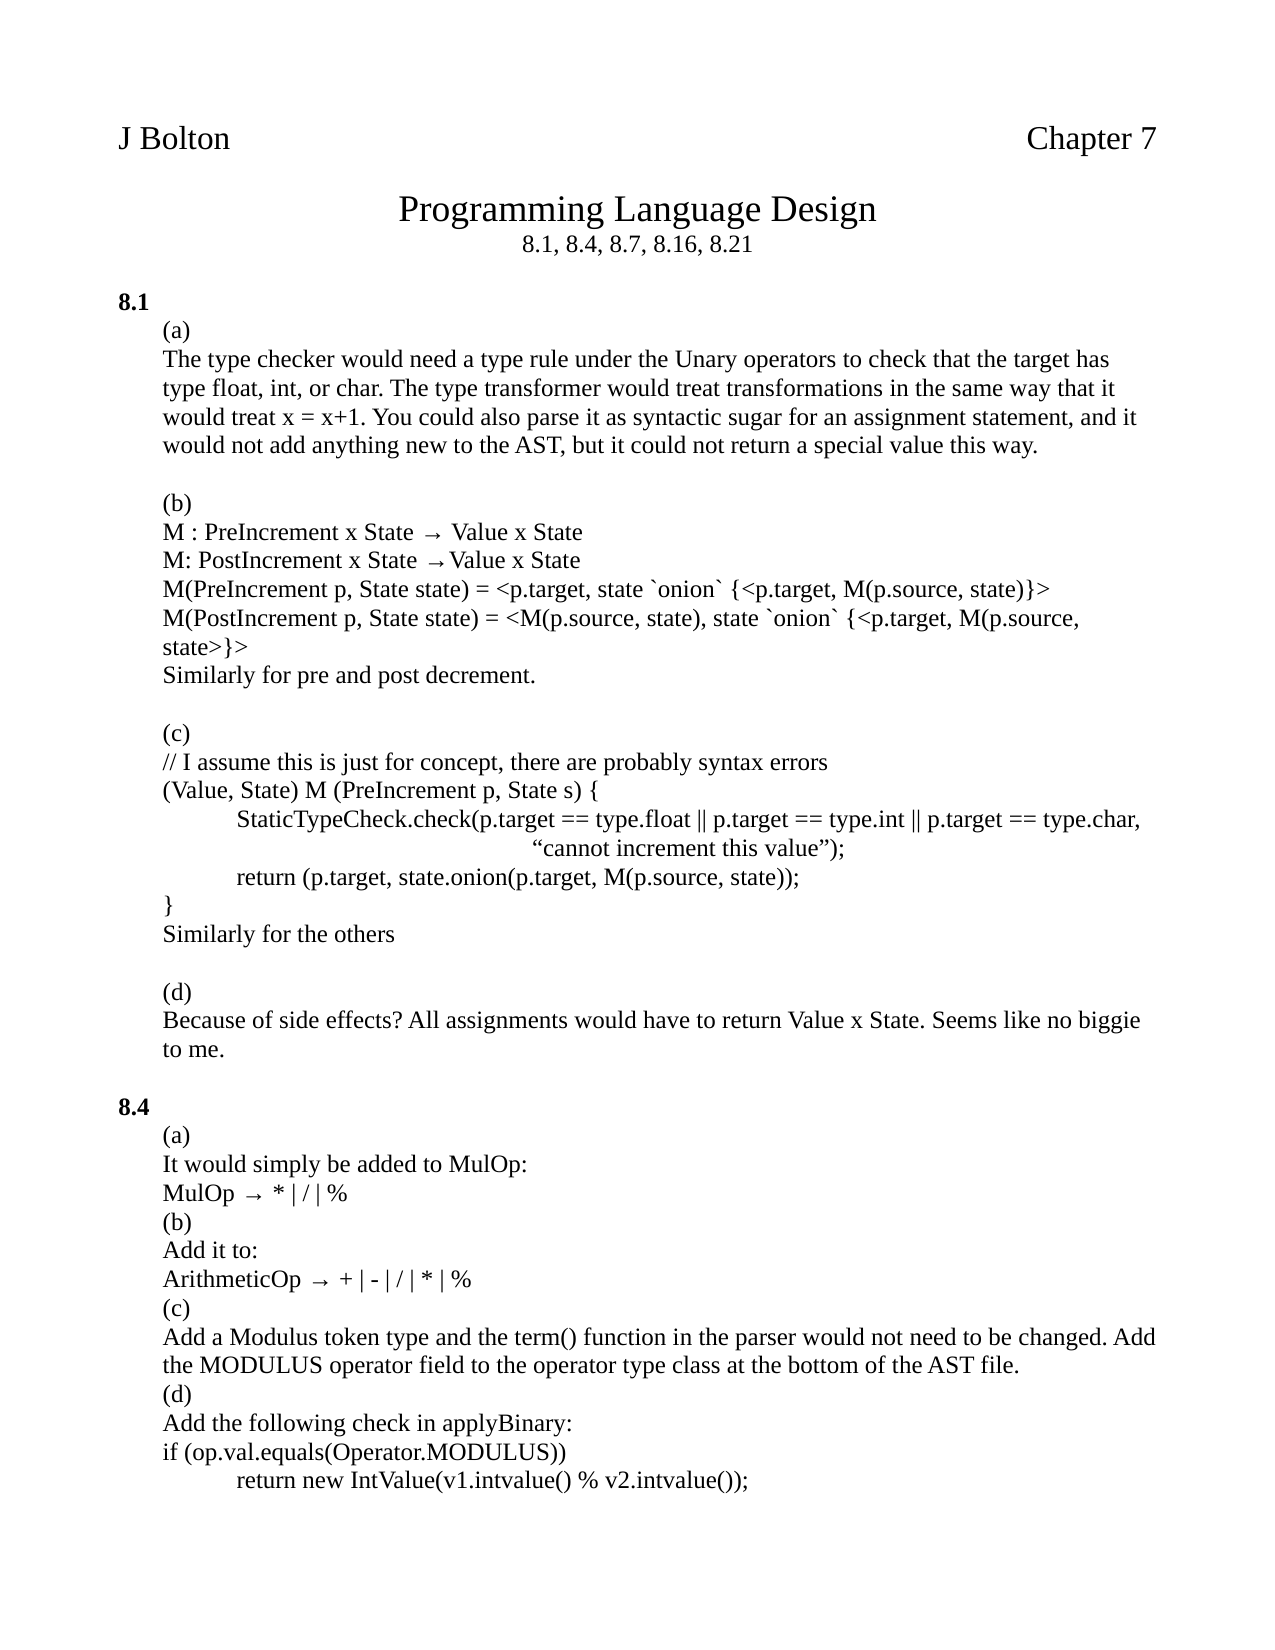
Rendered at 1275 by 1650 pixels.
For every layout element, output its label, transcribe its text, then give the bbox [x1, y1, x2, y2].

text (d) [162, 1379, 1157, 1408]
text } [162, 890, 1157, 919]
text if (op.val.equals(Operator.MODULUS)) [162, 1437, 1157, 1465]
text Add it to: [162, 1235, 1157, 1264]
text (c) [162, 718, 1157, 747]
text 8.1 [118, 287, 1157, 315]
text // I assume this is just for concept, there are probably syntax errors [162, 747, 1157, 775]
text M(PostIncrement p, State state) = <M(p.source, state), state `onion` {<p.target, M(p.source, state>}> [162, 603, 1157, 660]
text Programming Language Design [118, 186, 1157, 229]
text (a) [162, 1120, 1157, 1149]
text (a) [162, 315, 1157, 344]
text (b) [162, 488, 1157, 517]
text (Value, State) M (PreIncrement p, State s) { [162, 775, 1157, 804]
text return (p.target, state.onion(p.target, M(p.source, state)); [162, 862, 1157, 890]
text The type checker would need a type rule under the Unary operators to check that the target has type float, int, or char. The type transformer would treat transformations in the same way that it would treat x = x+1. You could also parse it as syntactic sugar for an assignment statement, and it would not add anything new to the AST, but it could not return a special value this way. [162, 344, 1157, 459]
text 8.4 [118, 1092, 1157, 1120]
text return new IntValue(v1.intvalue() % v2.intvalue()); [162, 1465, 1157, 1494]
text (b) [162, 1207, 1157, 1235]
text Add the following check in applyBinary: [162, 1408, 1157, 1437]
text M : PreIncrement x State → Value x State [162, 517, 1157, 545]
text Add a Modulus token type and the term() function in the parser would not need to be changed. Add the MODULUS operator field to the operator type class at the bottom of the AST file. [162, 1322, 1157, 1379]
text ArithmeticOp → + | - | / | * | % [162, 1264, 1157, 1293]
text M: PostIncrement x State →Value x State [162, 545, 1157, 574]
text Because of side effects? All assignments would have to return Value x State. Seems like no biggie to me. [162, 1005, 1157, 1063]
text 8.1, 8.4, 8.7, 8.16, 8.21 [118, 229, 1157, 258]
text M(PreIncrement p, State state) = <p.target, state `onion` {<p.target, M(p.source, state)}> [162, 574, 1157, 603]
text Similarly for the others [162, 919, 1157, 948]
text (c) [162, 1293, 1157, 1322]
text MulOp → * | / | % [162, 1178, 1157, 1207]
text Similarly for pre and post decrement. [162, 660, 1157, 689]
text (d) [162, 977, 1157, 1005]
text StaticTypeCheck.check(p.target == type.float || p.target == type.int || p.target == type.char, “cannot increment this value”); [162, 804, 1157, 862]
text It would simply be added to MulOp: [162, 1149, 1157, 1178]
